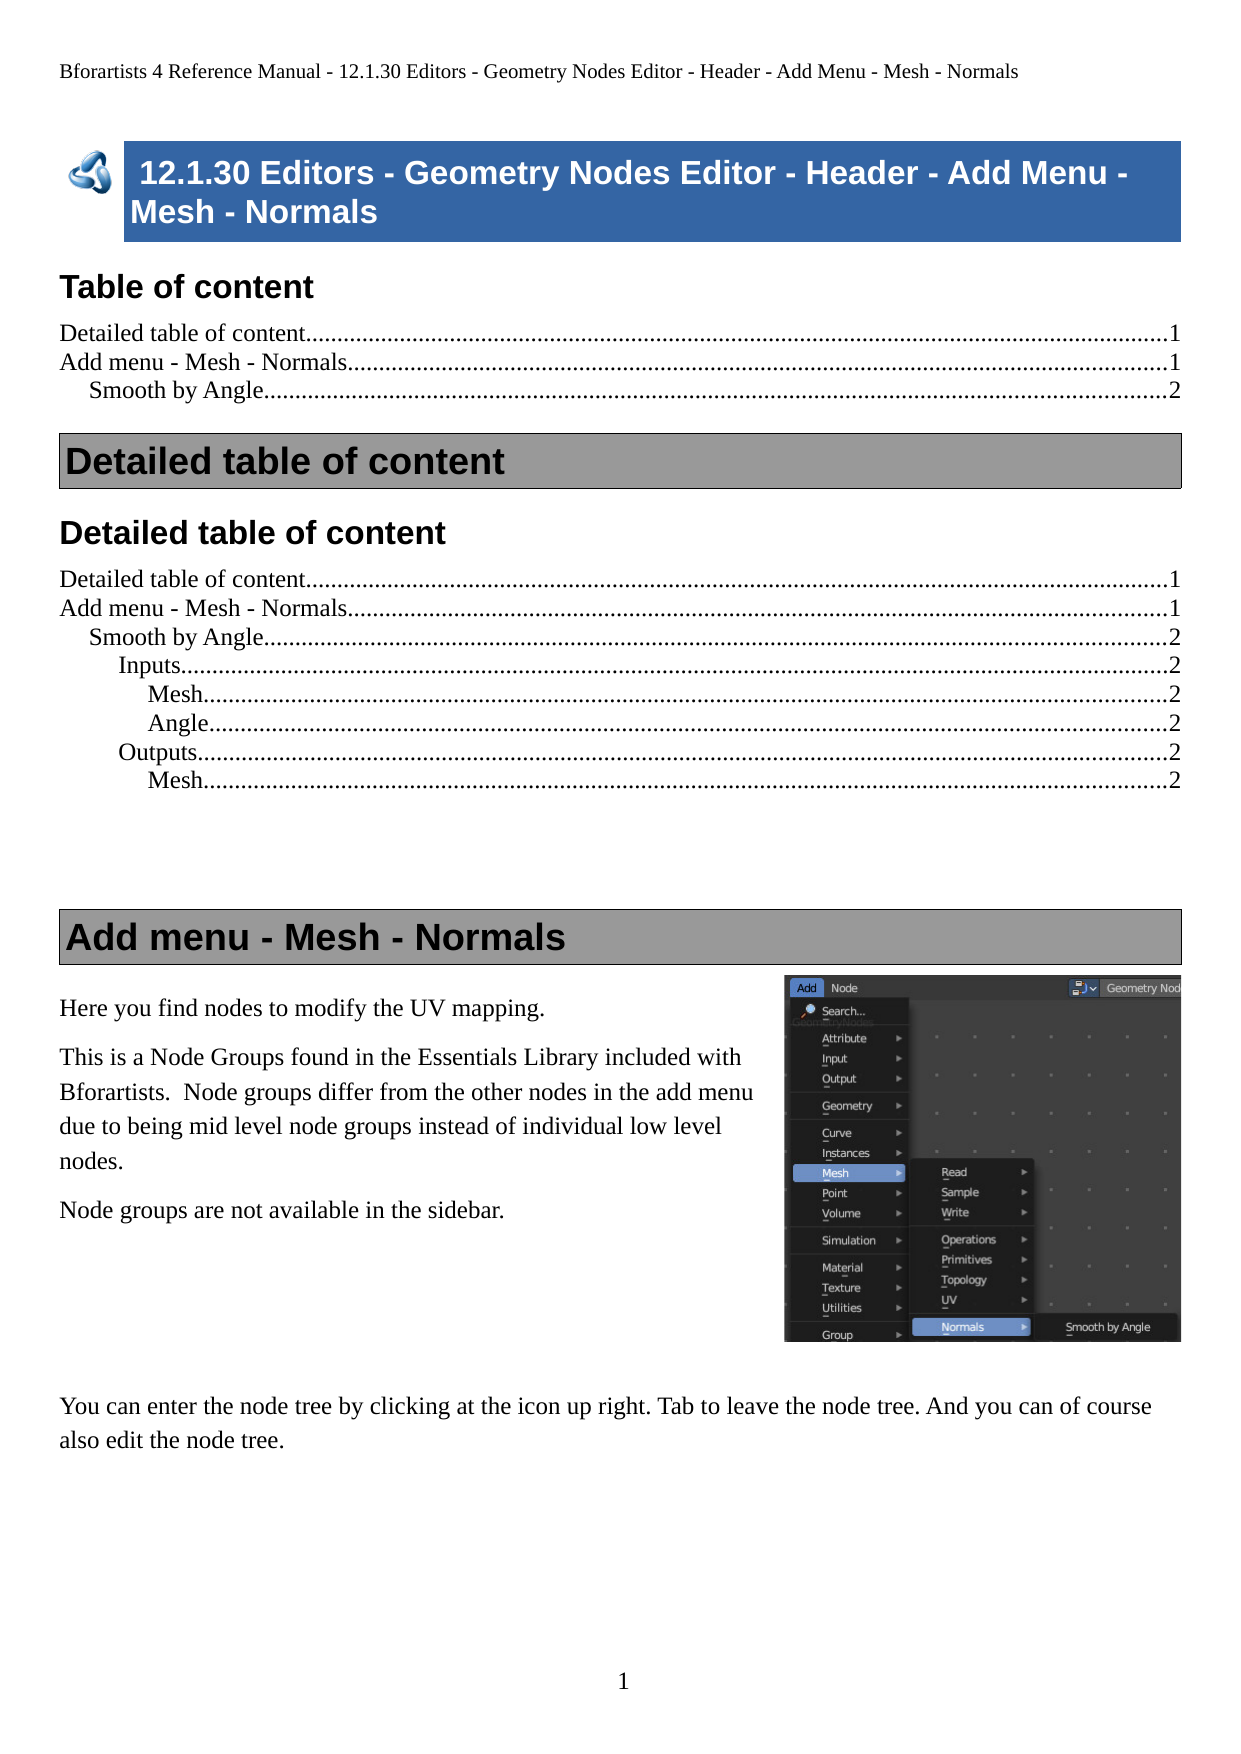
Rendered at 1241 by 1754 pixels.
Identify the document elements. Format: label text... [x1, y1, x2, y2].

text Detailed table of content 1 [59, 318, 1181, 347]
picture [65, 147, 114, 197]
picture [784, 975, 1182, 1342]
text Inputs 2 [118, 650, 1181, 679]
text Node groups are not available in the sidebar. [59, 1195, 784, 1223]
text Mesh 2 [147, 679, 1181, 708]
table_header [59, 141, 124, 242]
text Add menu - Mesh - Normals 1 [59, 347, 1181, 375]
text This is a Node Groups found in the Essentials Library included with Bforartists. Node groups differ from the other nodes in the add menu due to being mid level node groups instead of individual low level nodes. [59, 1042, 784, 1174]
text Here you find nodes to modify the UV mapping. [59, 993, 784, 1022]
text Smooth by Angle 2 [88, 622, 1181, 650]
text Angle 2 [147, 708, 1181, 737]
text You can enter the node tree by clicking at the icon up right. Tab to leave the node tree. And you can of course also edit the node tree. [59, 1391, 1181, 1454]
text Outputs 2 [118, 737, 1181, 765]
text Detailed table of content 1 [59, 564, 1181, 593]
subtitle Table of content [59, 267, 1181, 305]
table_header Detailed table of content [60, 434, 1181, 488]
table_header 12.1.30 Editors - Geometry Nodes Editor - Header - Add Menu - Mesh - Normals [124, 141, 1181, 242]
text Mesh 2 [147, 765, 1181, 794]
table_header Add menu - Mesh - Normals [60, 910, 1181, 964]
text Add menu - Mesh - Normals 1 [59, 593, 1181, 622]
subtitle Detailed table of content [59, 513, 1181, 552]
text Smooth by Angle 2 [88, 375, 1181, 404]
